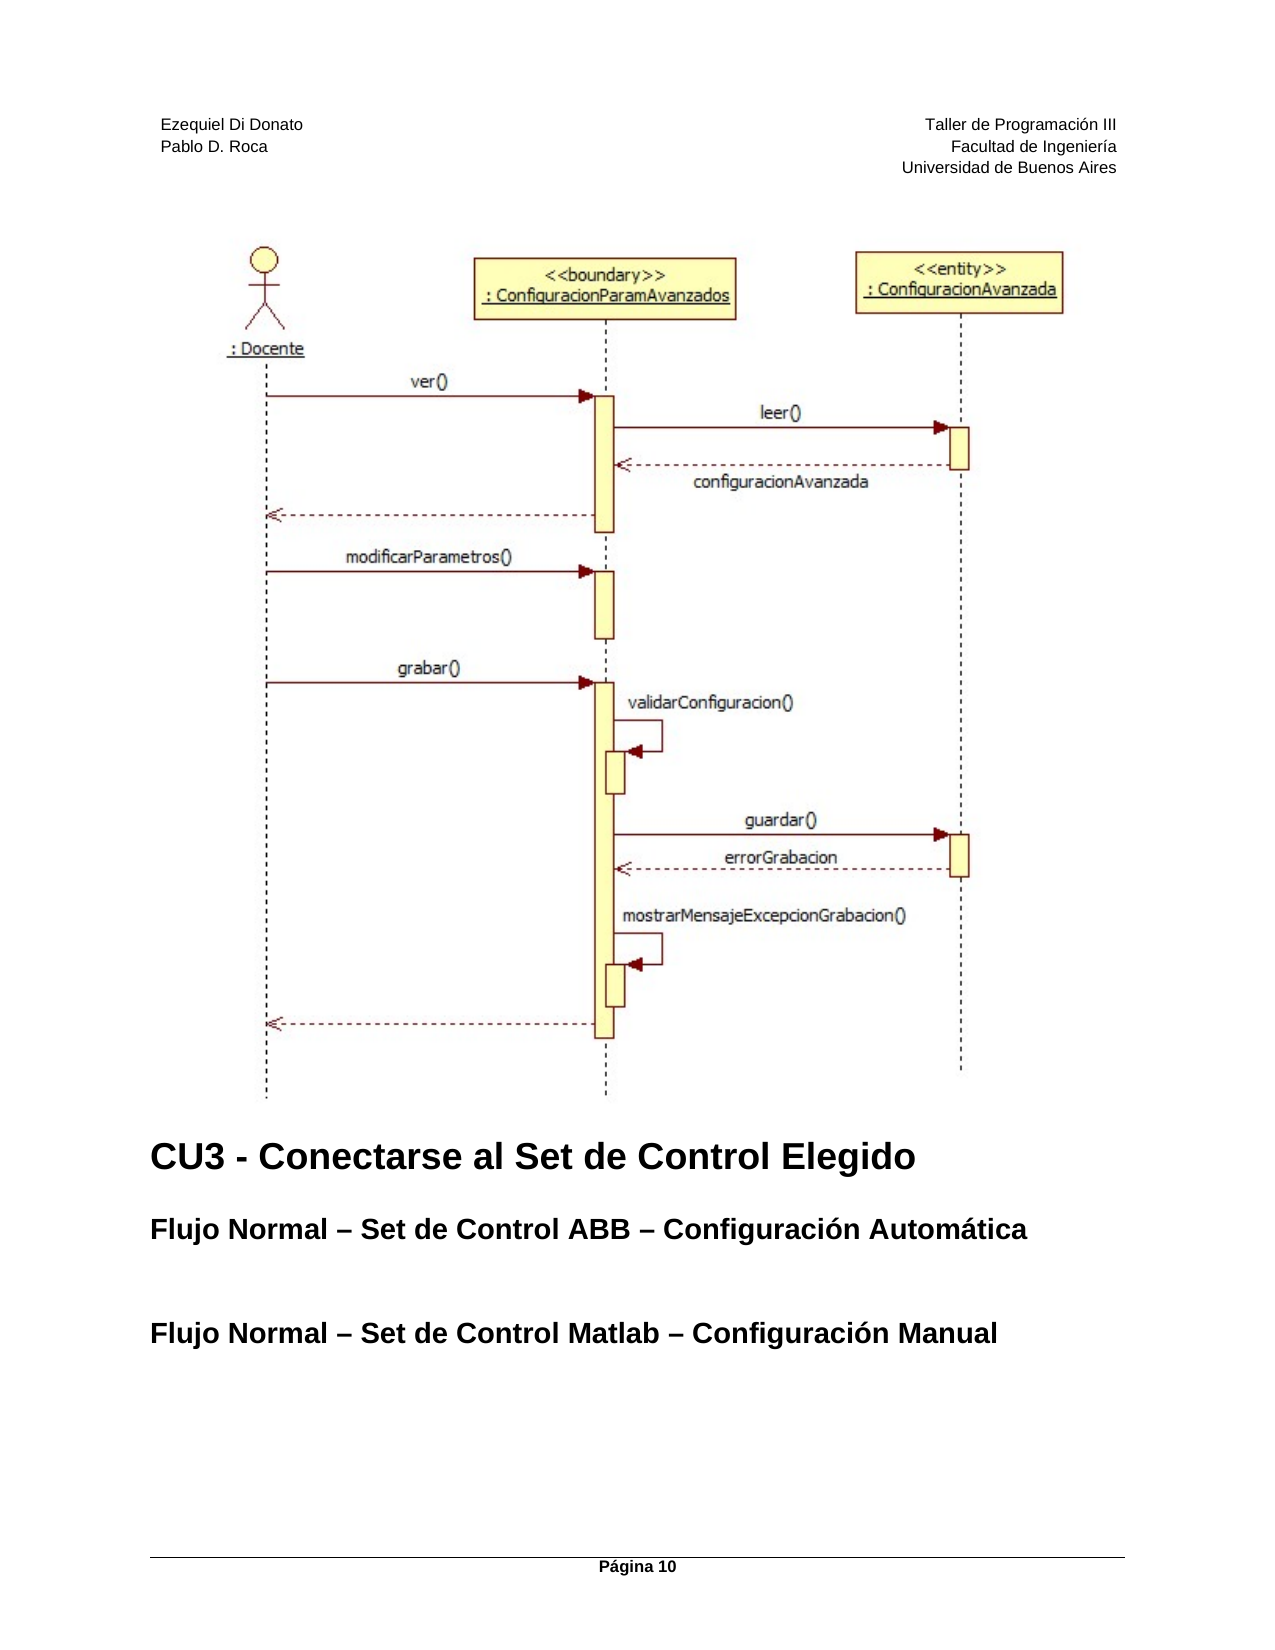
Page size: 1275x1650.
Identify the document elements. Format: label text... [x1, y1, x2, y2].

subtitle Flujo Normal – Set de Control ABB – Configuración Automática [150, 1213, 1125, 1245]
subtitle Flujo Normal – Set de Control Matlab – Configuración Manual [150, 1317, 1125, 1349]
picture [180, 215, 1095, 1130]
subtitle CU3 - Conectarse al Set de Control Elegido [150, 253, 1125, 1177]
